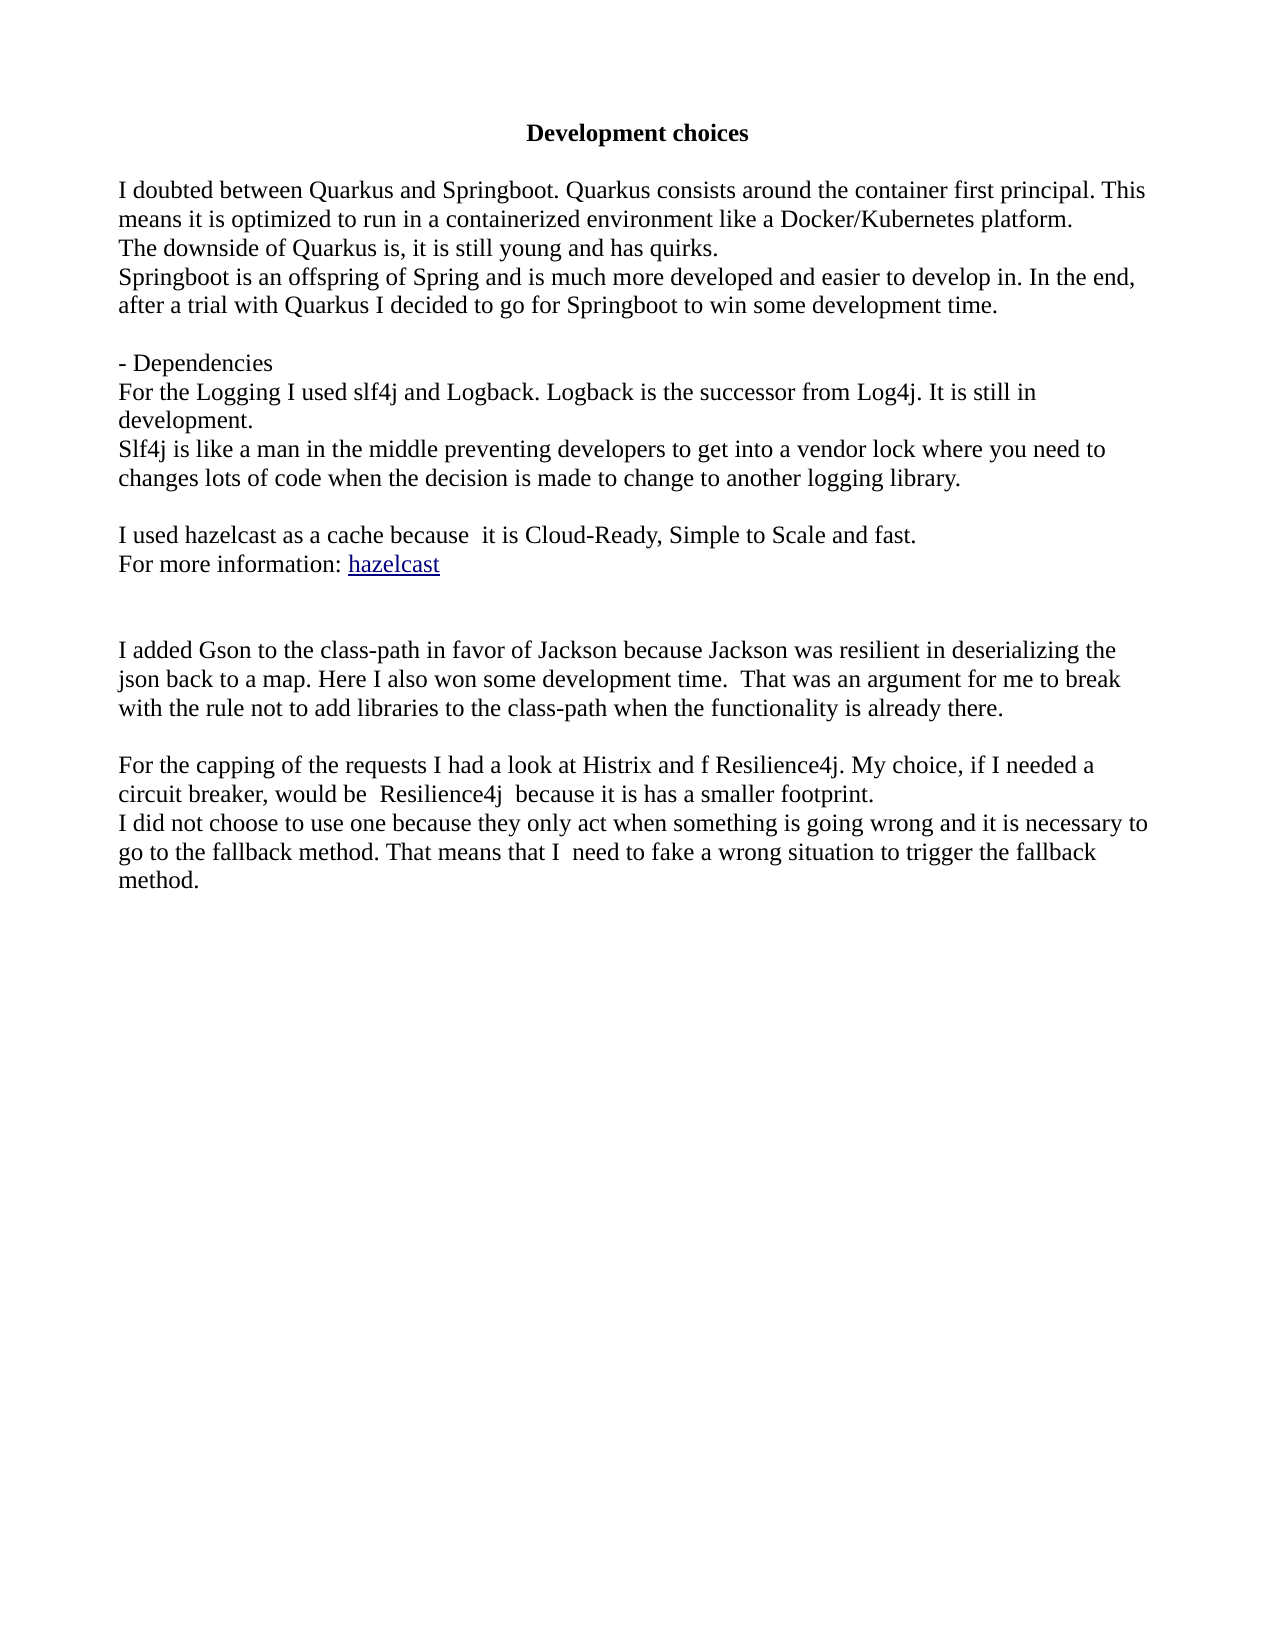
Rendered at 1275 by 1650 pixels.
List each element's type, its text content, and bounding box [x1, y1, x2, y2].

text I doubted between Quarkus and Springboot. Quarkus consists around the container first principal. This means it is optimized to run in a containerized environment like a Docker/Kubernetes platform. [118, 176, 1157, 233]
text Springboot is an offspring of Spring and is much more developed and easier to develop in. In the end, after a trial with Quarkus I decided to go for Springboot to win some development time. [118, 262, 1157, 319]
text I used hazelcast as a cache because it is Cloud-Ready, Simple to Scale and fast. [118, 521, 1157, 549]
text For the Logging I used slf4j and Logback. Logback is the successor from Log4j. It is still in development. [118, 377, 1157, 434]
text I did not choose to use one because they only act when something is going wrong and it is necessary to go to the fallback method. That means that I need to fake a wrong situation to trigger the fallback method. [118, 808, 1157, 894]
text For the capping of the requests I had a look at Histrix and f Resilience4j. My choice, if I needed a circuit breaker, would be Resilience4j because it is has a smaller footprint. [118, 751, 1157, 808]
text - Dependencies [118, 348, 1157, 377]
text Development choices [118, 118, 1157, 147]
text For more information: hazelcast [118, 549, 1157, 578]
text The downside of Quarkus is, it is still young and has quirks. [118, 233, 1157, 262]
text Slf4j is like a man in the middle preventing developers to get into a vendor lock where you need to changes lots of code when the decision is made to change to another logging library. [118, 434, 1157, 492]
text I added Gson to the class-path in favor of Jackson because Jackson was resilient in deserializing the json back to a map. Here I also won some development time. That was an argument for me to break with the rule not to add libraries to the class-path when the functionality is already there. [118, 636, 1157, 722]
